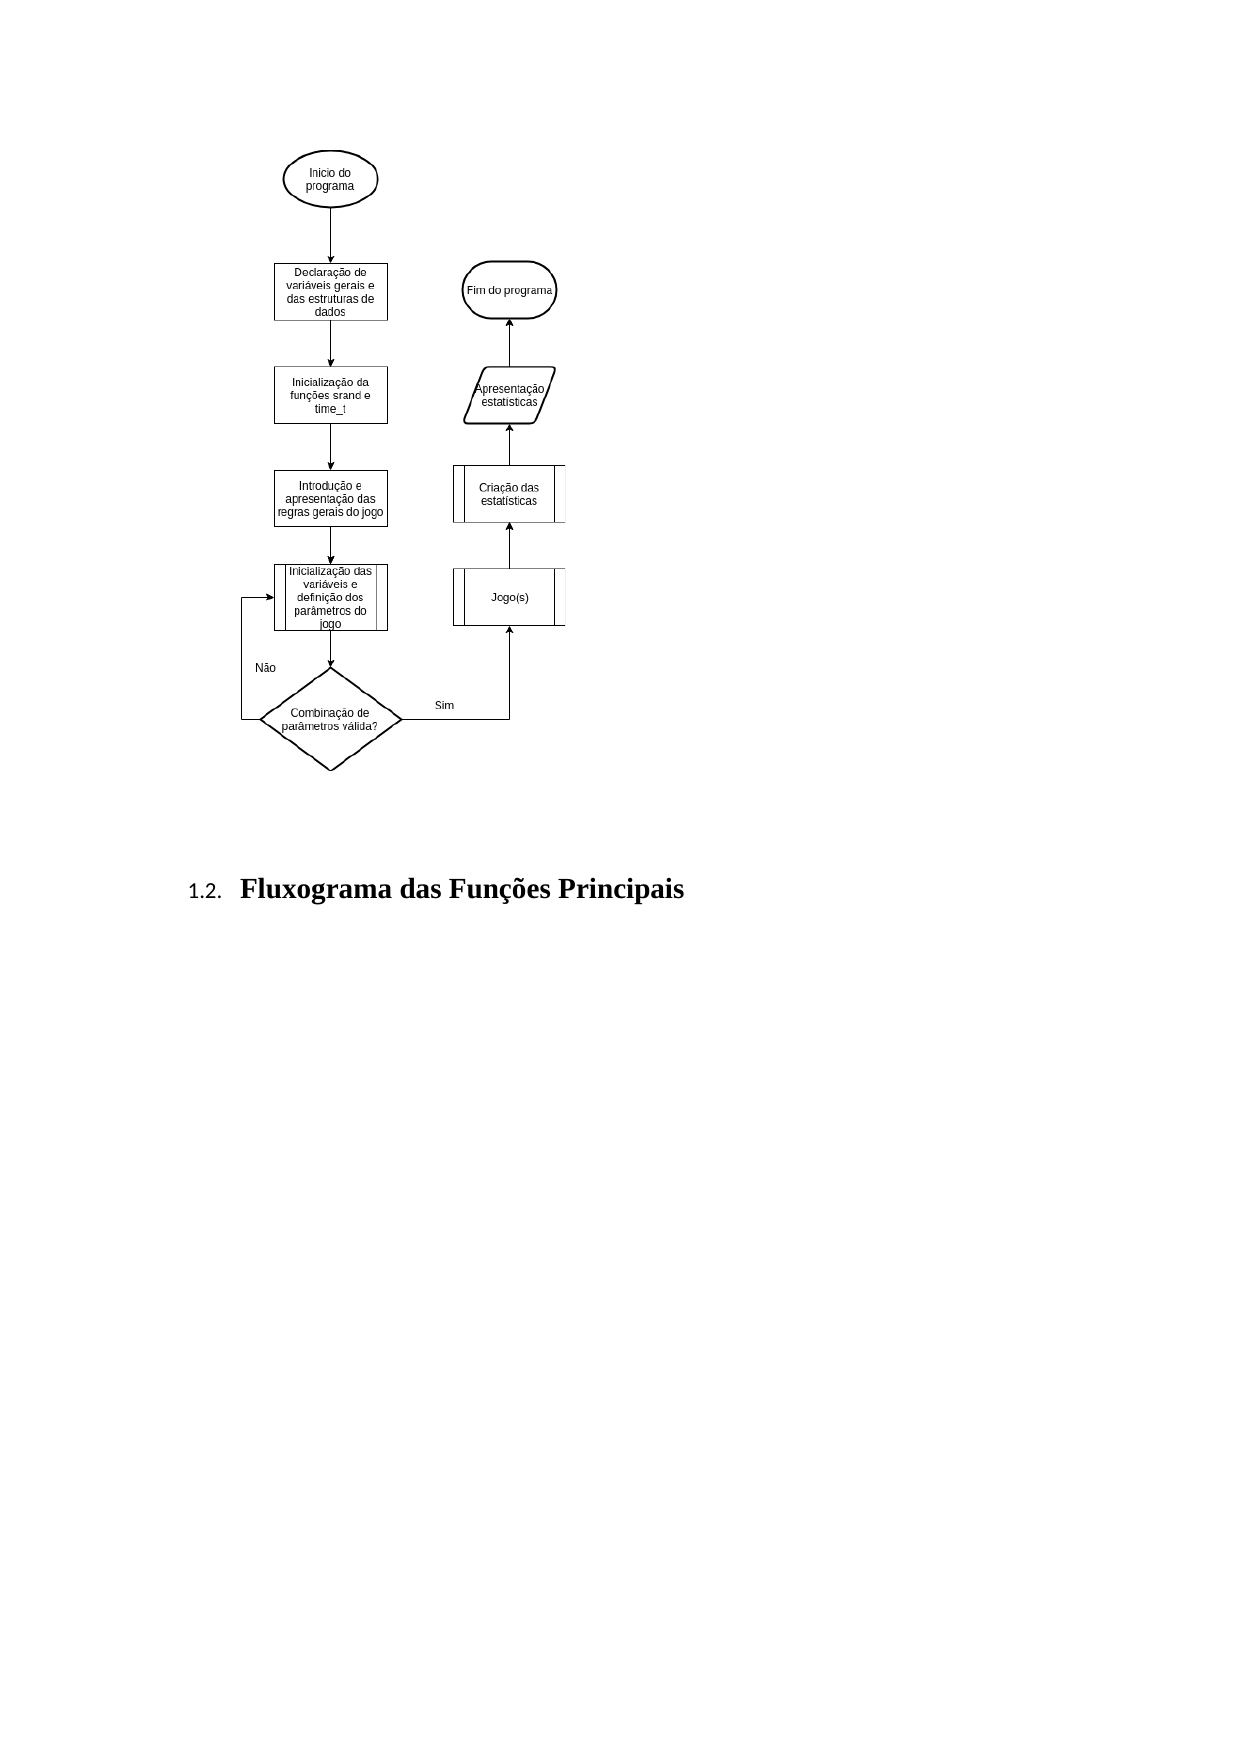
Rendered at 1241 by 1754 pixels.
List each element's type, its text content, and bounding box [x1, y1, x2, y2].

picture [234, 150, 566, 771]
list Fluxograma das Funções Principais [187, 872, 1090, 905]
